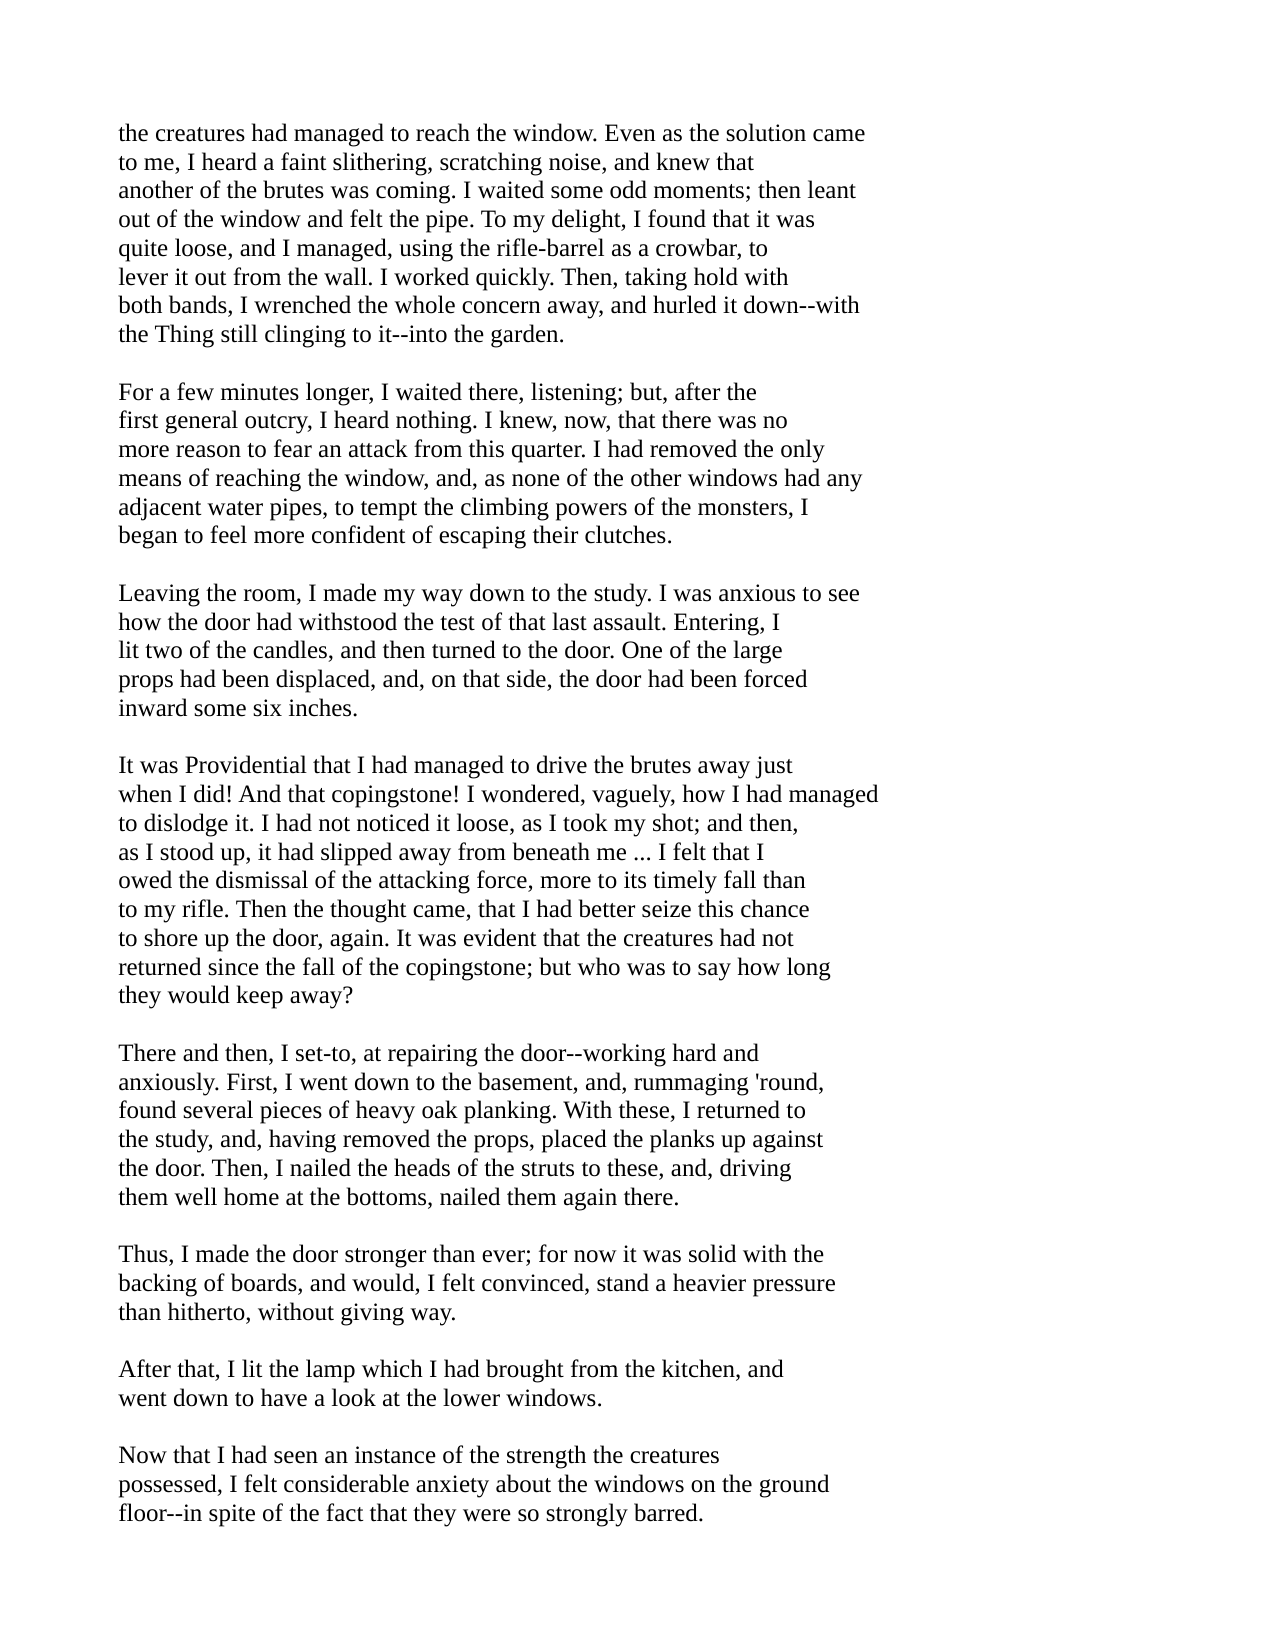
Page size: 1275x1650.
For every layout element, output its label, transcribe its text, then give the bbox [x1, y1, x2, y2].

text returned since the fall of the copingstone; but who was to say how long [118, 952, 1157, 981]
text quite loose, and I managed, using the rifle-barrel as a crowbar, to [118, 233, 1157, 262]
text the door. Then, I nailed the heads of the struts to these, and, driving [118, 1153, 1157, 1182]
text Now that I had seen an instance of the strength the creatures [118, 1441, 1157, 1469]
text means of reaching the window, and, as none of the other windows had any [118, 463, 1157, 492]
text lit two of the candles, and then turned to the door. One of the large [118, 636, 1157, 664]
text them well home at the bottoms, nailed them again there. [118, 1182, 1157, 1211]
text than hitherto, without giving way. [118, 1297, 1157, 1326]
text the creatures had managed to reach the window. Even as the solution came [118, 118, 1157, 147]
text they would keep away? [118, 981, 1157, 1009]
text possessed, I felt considerable anxiety about the windows on the ground [118, 1469, 1157, 1498]
text the Thing still clinging to it--into the garden. [118, 319, 1157, 348]
text lever it out from the wall. I worked quickly. Then, taking hold with [118, 262, 1157, 291]
text out of the window and felt the pipe. To my delight, I found that it was [118, 204, 1157, 233]
text inward some six inches. [118, 693, 1157, 722]
text Thus, I made the door stronger than ever; for now it was solid with the [118, 1239, 1157, 1268]
text both bands, I wrenched the whole concern away, and hurled it down--with [118, 291, 1157, 319]
text how the door had withstood the test of that last assault. Entering, I [118, 607, 1157, 636]
text After that, I lit the lamp which I had brought from the kitchen, and [118, 1354, 1157, 1383]
text For a few minutes longer, I waited there, listening; but, after the [118, 377, 1157, 406]
text floor--in spite of the fact that they were so strongly barred. [118, 1498, 1157, 1527]
text to shore up the door, again. It was evident that the creatures had not [118, 923, 1157, 952]
text first general outcry, I heard nothing. I knew, now, that there was no [118, 406, 1157, 434]
text It was Providential that I had managed to drive the brutes away just [118, 751, 1157, 779]
text backing of boards, and would, I felt convinced, stand a heavier pressure [118, 1268, 1157, 1297]
text Leaving the room, I made my way down to the study. I was anxious to see [118, 578, 1157, 607]
text another of the brutes was coming. I waited some odd moments; then leant [118, 176, 1157, 204]
text owed the dismissal of the attacking force, more to its timely fall than [118, 866, 1157, 894]
text to me, I heard a faint slithering, scratching noise, and knew that [118, 147, 1157, 176]
text props had been displaced, and, on that side, the door had been forced [118, 664, 1157, 693]
text more reason to fear an attack from this quarter. I had removed the only [118, 434, 1157, 463]
text found several pieces of heavy oak planking. With these, I returned to [118, 1096, 1157, 1124]
text the study, and, having removed the props, placed the planks up against [118, 1124, 1157, 1153]
text There and then, I set-to, at repairing the door--working hard and [118, 1038, 1157, 1067]
text adjacent water pipes, to tempt the climbing powers of the monsters, I [118, 492, 1157, 521]
text went down to have a look at the lower windows. [118, 1383, 1157, 1412]
text to dislodge it. I had not noticed it loose, as I took my shot; and then, [118, 808, 1157, 837]
text began to feel more confident of escaping their clutches. [118, 521, 1157, 549]
text when I did! And that copingstone! I wondered, vaguely, how I had managed [118, 779, 1157, 808]
text to my rifle. Then the thought came, that I had better seize this chance [118, 894, 1157, 923]
text anxiously. First, I went down to the basement, and, rummaging 'round, [118, 1067, 1157, 1096]
text as I stood up, it had slipped away from beneath me ... I felt that I [118, 837, 1157, 866]
